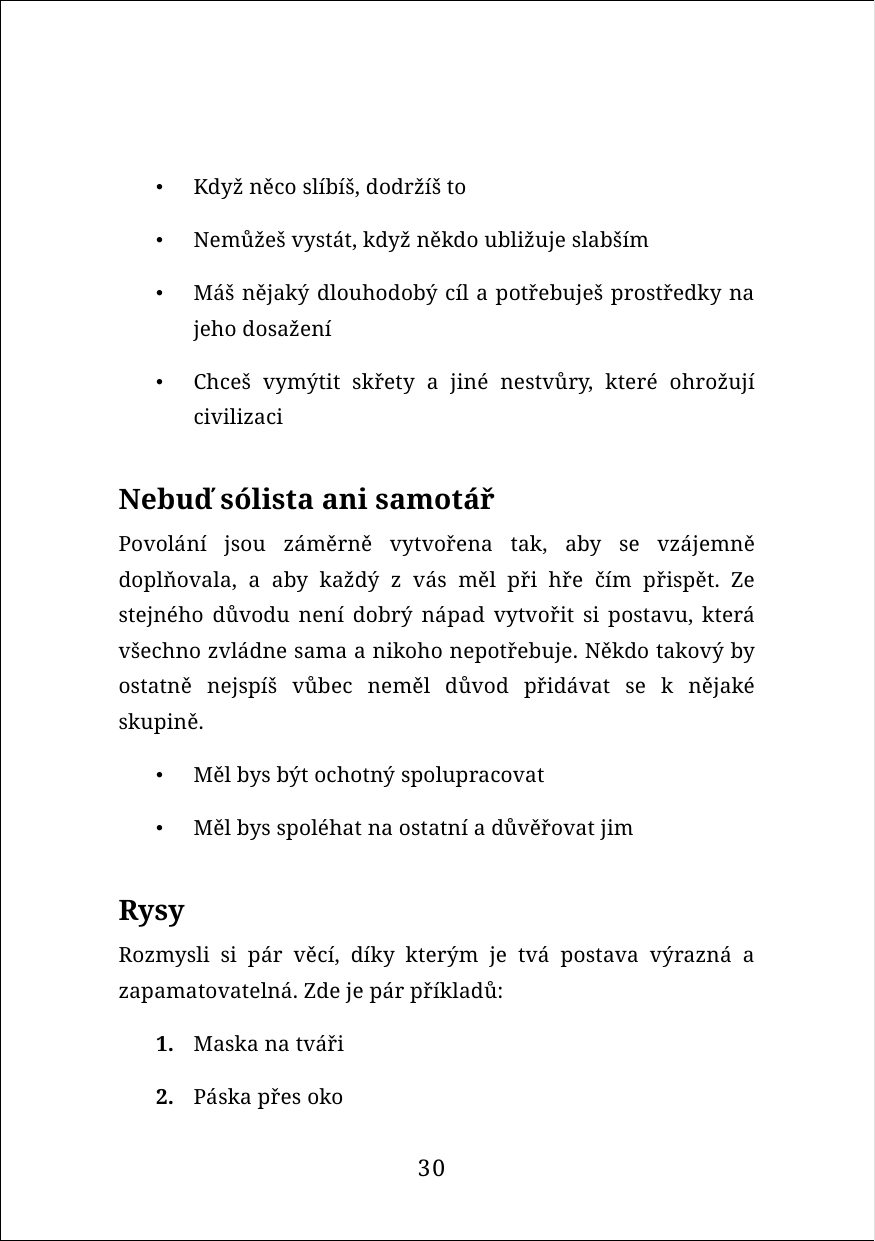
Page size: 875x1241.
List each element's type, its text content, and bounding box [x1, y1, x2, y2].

text Povolání jsou záměrně vytvořena tak, aby se vzájemně doplňovala, a aby každý z vás měl při hře čím přispět. Ze stejného důvodu není dobrý nápad vytvořit si postavu, která všechno zvládne sama a nikoho nepotřebuje. Někdo takový by ostatně nejspíš vůbec neměl důvod přidávat se k nějaké skupině. [118, 529, 756, 736]
subtitle Nebuď sólista ani samotář [118, 479, 756, 518]
subtitle Rysy [118, 890, 756, 929]
list Páska přes oko [156, 1082, 756, 1111]
list Měl bys spoléhat na ostatní a důvěřovat jim [156, 813, 756, 842]
list Nemůžeš vystát, když někdo ubližuje slabším [156, 225, 756, 253]
list Chceš vymýtit skřety a jiné nestvůry, které ohrožují civilizaci [156, 367, 756, 431]
list Máš nějaký dlouhodobý cíl a potřebuješ prostředky na jeho dosažení [156, 278, 756, 342]
list Maska na tváři [156, 1029, 756, 1058]
list Když něco slíbíš, dodržíš to [156, 172, 756, 200]
list Měl bys být ochotný spolupracovat [156, 760, 756, 789]
text Rozmysli si pár věcí, díky kterým je tvá postava výrazná a zapamatovatelná. Zde je pár příkladů: [118, 941, 756, 1004]
